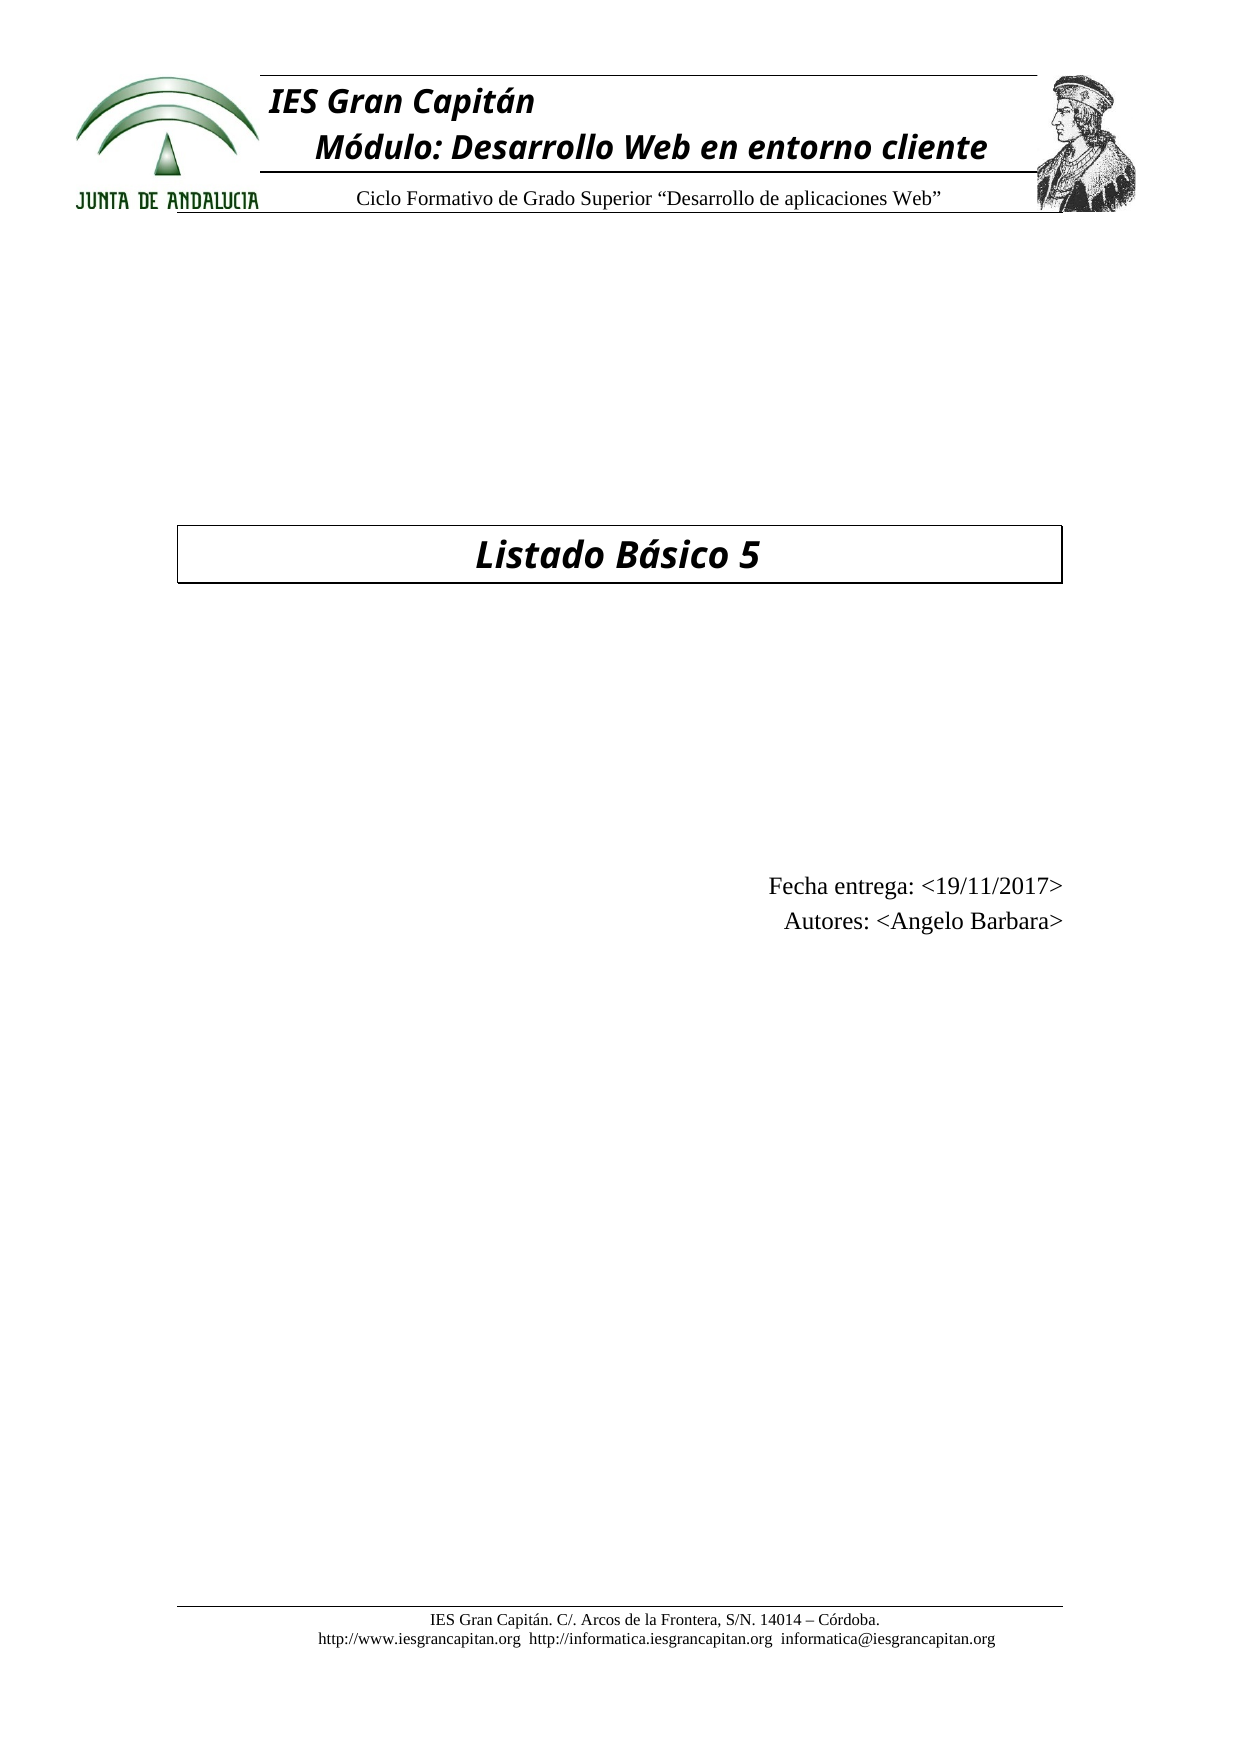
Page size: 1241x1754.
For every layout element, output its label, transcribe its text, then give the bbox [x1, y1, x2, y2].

subtitle Fecha entrega: <19/11/2017> [177, 871, 1063, 900]
picture [75, 74, 260, 209]
title Listado Básico 5 [178, 526, 1061, 582]
picture [1037, 75, 1136, 212]
text Ciclo Formativo de Grado Superior “Desarrollo de aplicaciones Web” [177, 186, 1037, 212]
title Módulo: Desarrollo Web en entorno cliente [260, 120, 1037, 171]
subtitle Autores: <Angelo Barbara> [177, 906, 1063, 935]
title IES Gran Capitán [260, 76, 1037, 120]
